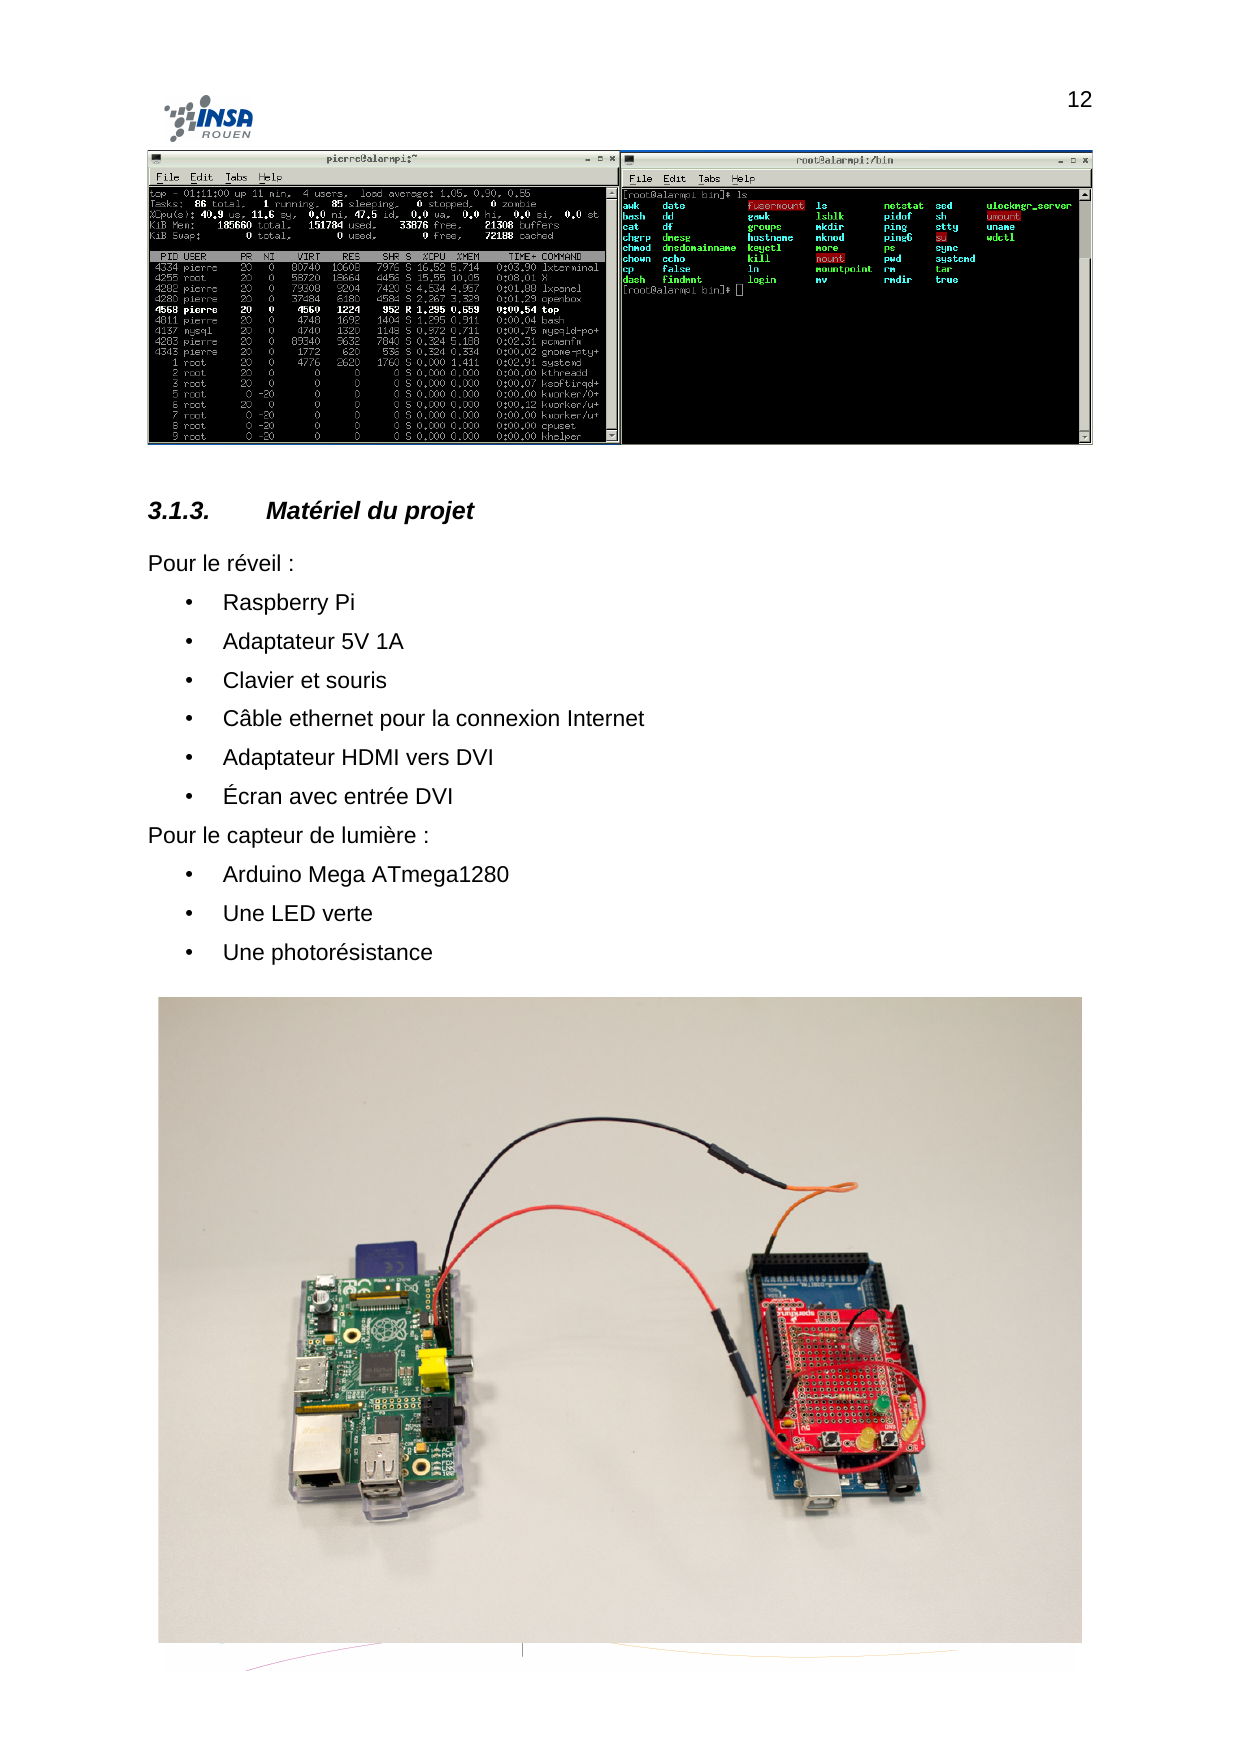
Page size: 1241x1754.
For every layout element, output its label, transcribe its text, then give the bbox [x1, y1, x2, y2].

list Arduino Mega ATmega1280 [185, 861, 1092, 887]
picture [147, 150, 1093, 445]
subtitle Matériel du projet [148, 496, 1092, 525]
list Adaptateur 5V 1A [185, 628, 1092, 654]
list Raspberry Pi [185, 589, 1092, 615]
list Écran avec entrée DVI [185, 783, 1092, 809]
list Adaptateur HDMI vers DVI [185, 744, 1092, 771]
list Une LED verte [185, 900, 1092, 926]
picture [158, 997, 1082, 1671]
picture [164, 95, 253, 142]
list Clavier et souris [185, 667, 1092, 693]
text Pour le réveil : [148, 550, 1092, 576]
list Câble ethernet pour la connexion Internet [185, 705, 1092, 732]
list Une photorésistance [185, 938, 1092, 965]
text Pour le capteur de lumière : [148, 822, 1092, 848]
